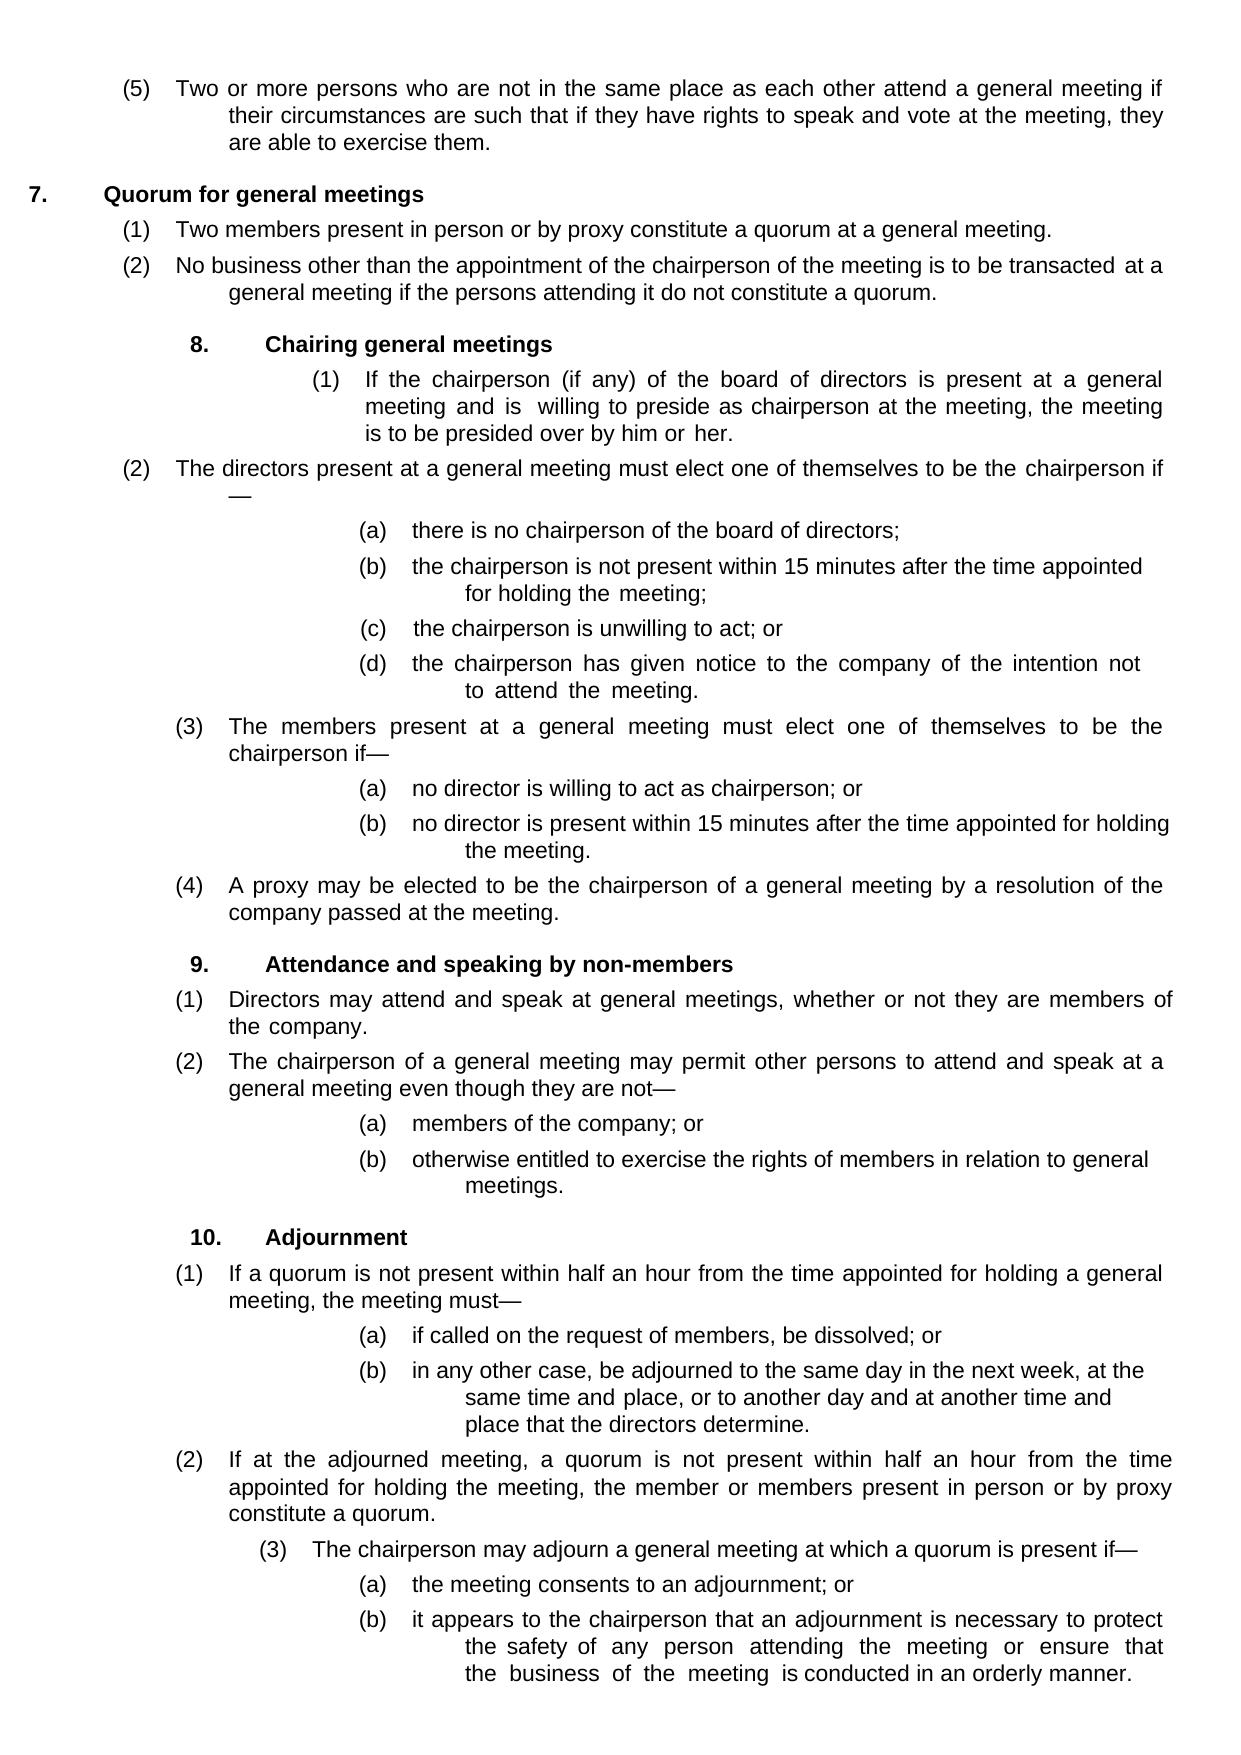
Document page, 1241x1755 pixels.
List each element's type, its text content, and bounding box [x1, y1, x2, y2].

list Two or more persons who are not in the same place as each other attend a general meeting if their circumstances are such that if they have rights to speak and vote at the meeting, they are able to exercise them. [122, 75, 1163, 155]
list otherwise entitled to exercise the rights of members in relation to general meetings. [359, 1146, 1184, 1198]
subtitle Chairing general meetings [190, 331, 1184, 357]
subtitle Attendance and speaking by non-members [190, 951, 1184, 977]
list The members present at a general meeting must elect one of themselves to be the chairperson if— [175, 713, 1163, 766]
list if called on the request of members, be dissolved; or [359, 1322, 1184, 1348]
list no director is willing to act as chairperson; or [359, 775, 1184, 801]
list No business other than the appointment of the chairperson of the meeting is to be transacted at a general meeting if the persons attending it do not constitute a quorum. [122, 252, 1163, 305]
list no director is present within 15 minutes after the time appointed for holding the meeting. [359, 810, 1184, 863]
list The directors present at a general meeting must elect one of themselves to be the chairperson if— [122, 455, 1163, 508]
list the chairperson is unwilling to act; or [360, 615, 1184, 641]
list Two members present in person or by proxy constitute a quorum at a general meeting. [122, 216, 1184, 243]
subtitle Quorum for general meetings [28, 181, 1184, 207]
list If the chairperson (if any) of the board of directors is present at a general meeting and is willing to preside as chairperson at the meeting, the meeting is to be presided over by him or her. [312, 366, 1163, 446]
list If at the adjourned meeting, a quorum is not present within half an hour from the time appointed for holding the meeting, the member or members present in person or by proxy constitute a quorum. [175, 1446, 1173, 1527]
list If a quorum is not present within half an hour from the time appointed for holding a general meeting, the meeting must— [175, 1259, 1163, 1313]
list Directors may attend and speak at general meetings, whether or not they are members of the company. [175, 986, 1173, 1039]
subtitle Adjournment [190, 1224, 1184, 1251]
list in any other case, be adjourned to the same day in the next week, at the same time and place, or to another day and at another time and place that the directors determine. [359, 1357, 1163, 1437]
list the chairperson has given notice to the company of the intention not to attend the meeting. [359, 650, 1163, 703]
list A proxy may be elected to be the chairperson of a general meeting by a resolution of the company passed at the meeting. [175, 872, 1163, 925]
list the chairperson is not present within 15 minutes after the time appointed for holding the meeting; [359, 553, 1163, 606]
list members of the company; or [359, 1110, 1184, 1137]
list The chairperson may adjourn a general meeting at which a quorum is present if— [259, 1536, 1184, 1562]
list The chairperson of a general meeting may permit other persons to attend and speak at a general meeting even though they are not— [175, 1048, 1163, 1102]
list there is no chairperson of the board of directors; [359, 517, 1184, 544]
list the meeting consents to an adjournment; or [359, 1571, 1184, 1597]
list it appears to the chairperson that an adjournment is necessary to protect the safety of any person attending the meeting or ensure that the business of the meeting is conducted in an orderly manner. [359, 1606, 1163, 1687]
